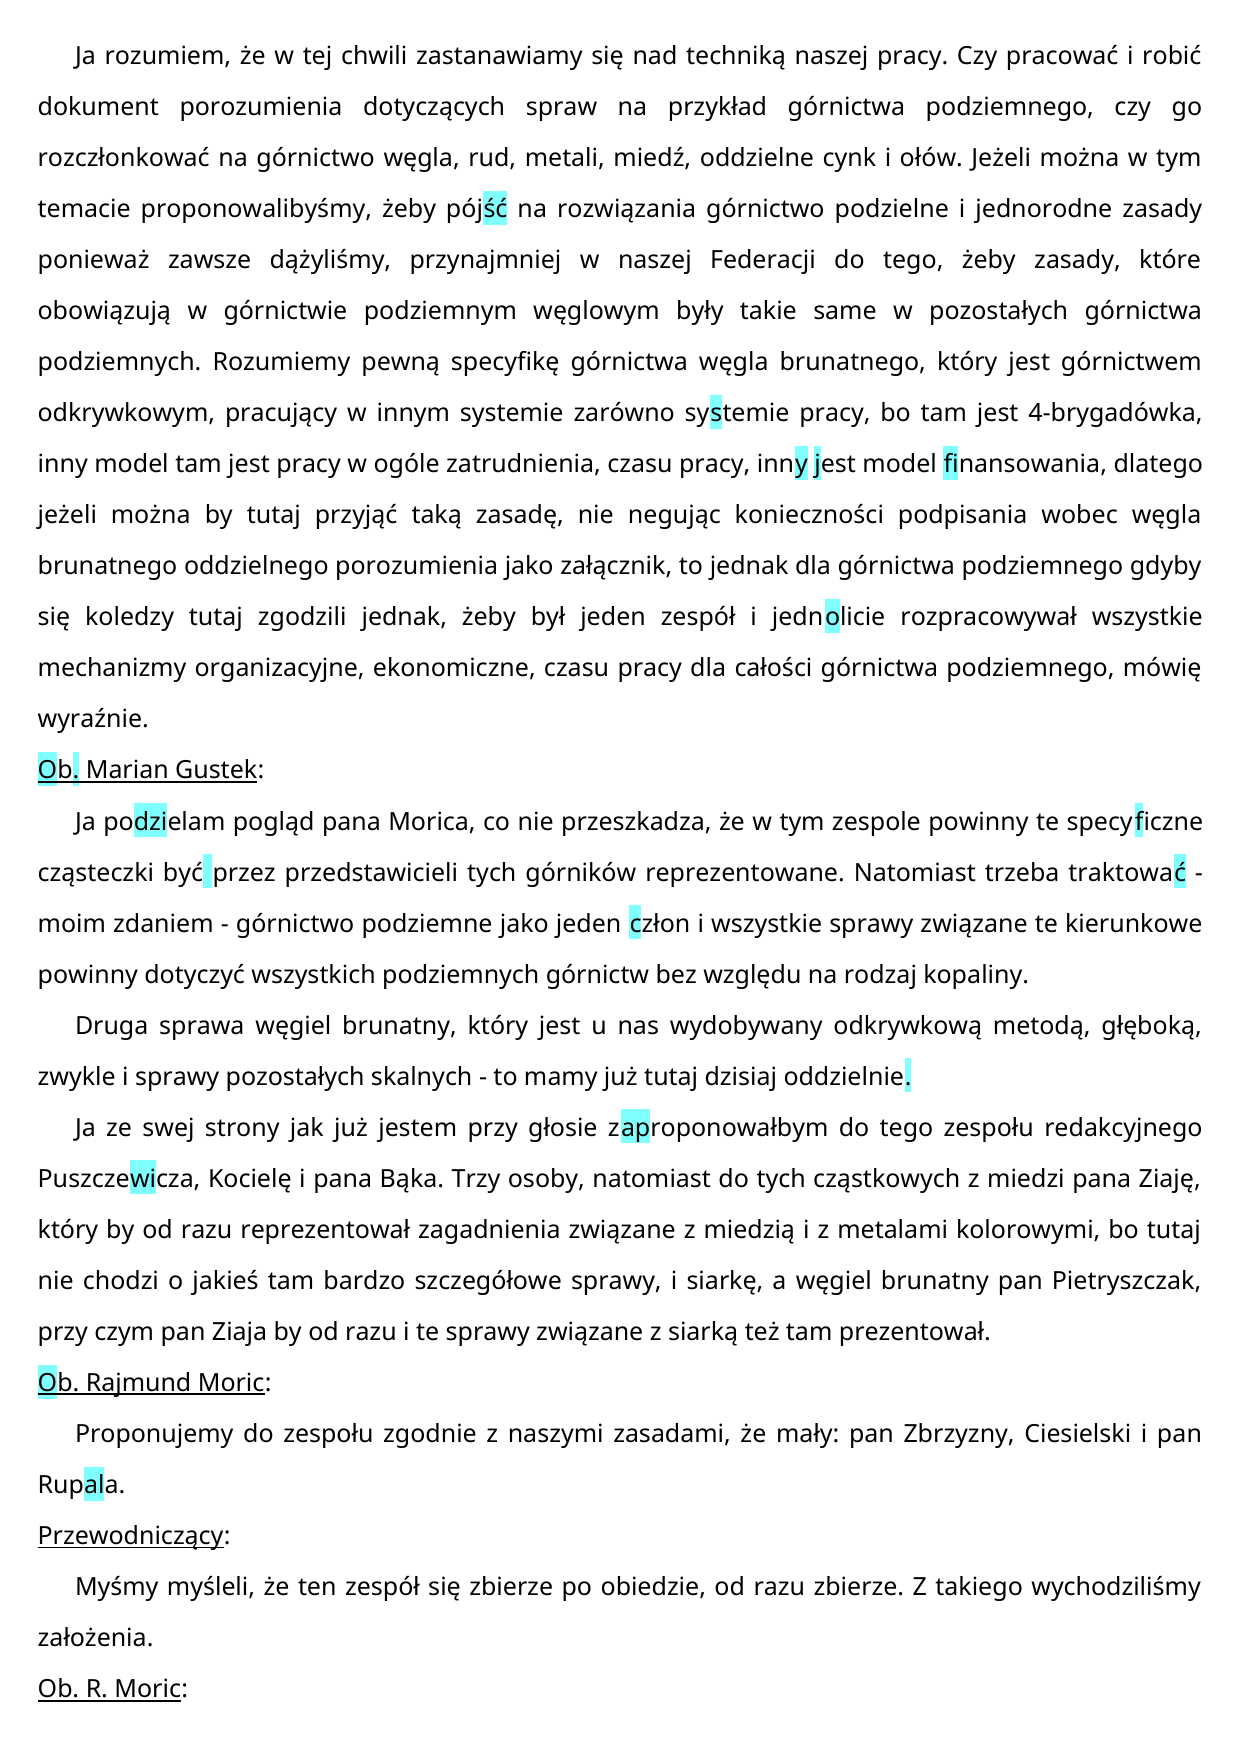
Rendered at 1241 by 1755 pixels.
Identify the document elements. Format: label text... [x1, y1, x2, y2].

text Proponujemy do zespołu zgodnie z naszymi zasadami, że mały: pan Zbrzyzny, Ciesielski i pan Rupala. [37, 1416, 1203, 1501]
text Druga sprawa węgiel brunatny, który jest u nas wydobywany odkrywkową metodą, głęboką, zwykle i sprawy pozostałych skalnych - to mamy już tutaj dzisiaj oddzielnie. [37, 1007, 1203, 1092]
text Myśmy myśleli, że ten zespół się zbierze po obiedzie, od razu zbierze. Z takiego wychodziliśmy założenia. [37, 1569, 1203, 1654]
text Ob. Rajmund Moric: [37, 1364, 1203, 1399]
text Przewodniczący: [37, 1518, 1203, 1552]
text Ja podzielam pogląd pana Morica, co nie przeszkadza, że w tym zespole powinny te specyficzne cząsteczki być przez przedstawicieli tych górników reprezentowane. Natomiast trzeba traktować - moim zdaniem - górnictwo podziemne jako jeden człon i wszystkie sprawy związane te kierunkowe powinny dotyczyć wszystkich podziemnych górnictw bez względu na rodzaj kopaliny. [37, 803, 1203, 990]
text Ja rozumiem, że w tej chwili zastanawiamy się nad techniką naszej pracy. Czy pracować i robić dokument porozumienia dotyczących spraw na przykład górnictwa podziemnego, czy go rozczłonkować na górnictwo węgla, rud, metali, miedź, oddzielne cynk i ołów. Jeżeli można w tym temacie proponowalibyśmy, żeby pójść na rozwiązania górnictwo podzielne i jednorodne zasady ponieważ zawsze dążyliśmy, przynajmniej w naszej Federacji do tego, żeby zasady, które obowiązują w górnictwie podziemnym węglowym były takie same w pozostałych górnictwa podziemnych. Rozumiemy pewną specyfikę górnictwa węgla brunatnego, który jest górnictwem odkrywkowym, pracujący w innym systemie zarówno systemie pracy, bo tam jest 4-brygadówka, inny model tam jest pracy w ogóle zatrudnienia, czasu pracy, inny jest model finansowania, dlatego jeżeli można by tutaj przyjąć taką zasadę, nie negując konieczności podpisania wobec węgla brunatnego oddzielnego porozumienia jako załącznik, to jednak dla górnictwa podziemnego gdyby się koledzy tutaj zgodzili jednak, żeby był jeden zespół i jednolicie rozpracowywał wszystkie mechanizmy organizacyjne, ekonomiczne, czasu pracy dla całości górnictwa podziemnego, mówię wyraźnie. [37, 37, 1203, 735]
text Ob. Marian Gustek: [37, 752, 1203, 786]
text Ob. R. Moric: [37, 1671, 1203, 1705]
text Ja ze swej strony jak już jestem przy głosie zaproponowałbym do tego zespołu redakcyjnego Puszczewicza, Kocielę i pana Bąka. Trzy osoby, natomiast do tych cząstkowych z miedzi pana Ziaję, który by od razu reprezentował zagadnienia związane z miedzią i z metalami kolorowymi, bo tutaj nie chodzi o jakieś tam bardzo szczegółowe sprawy, i siarkę, a węgiel brunatny pan Pietryszczak, przy czym pan Ziaja by od razu i te sprawy związane z siarką też tam prezentował. [37, 1109, 1203, 1348]
